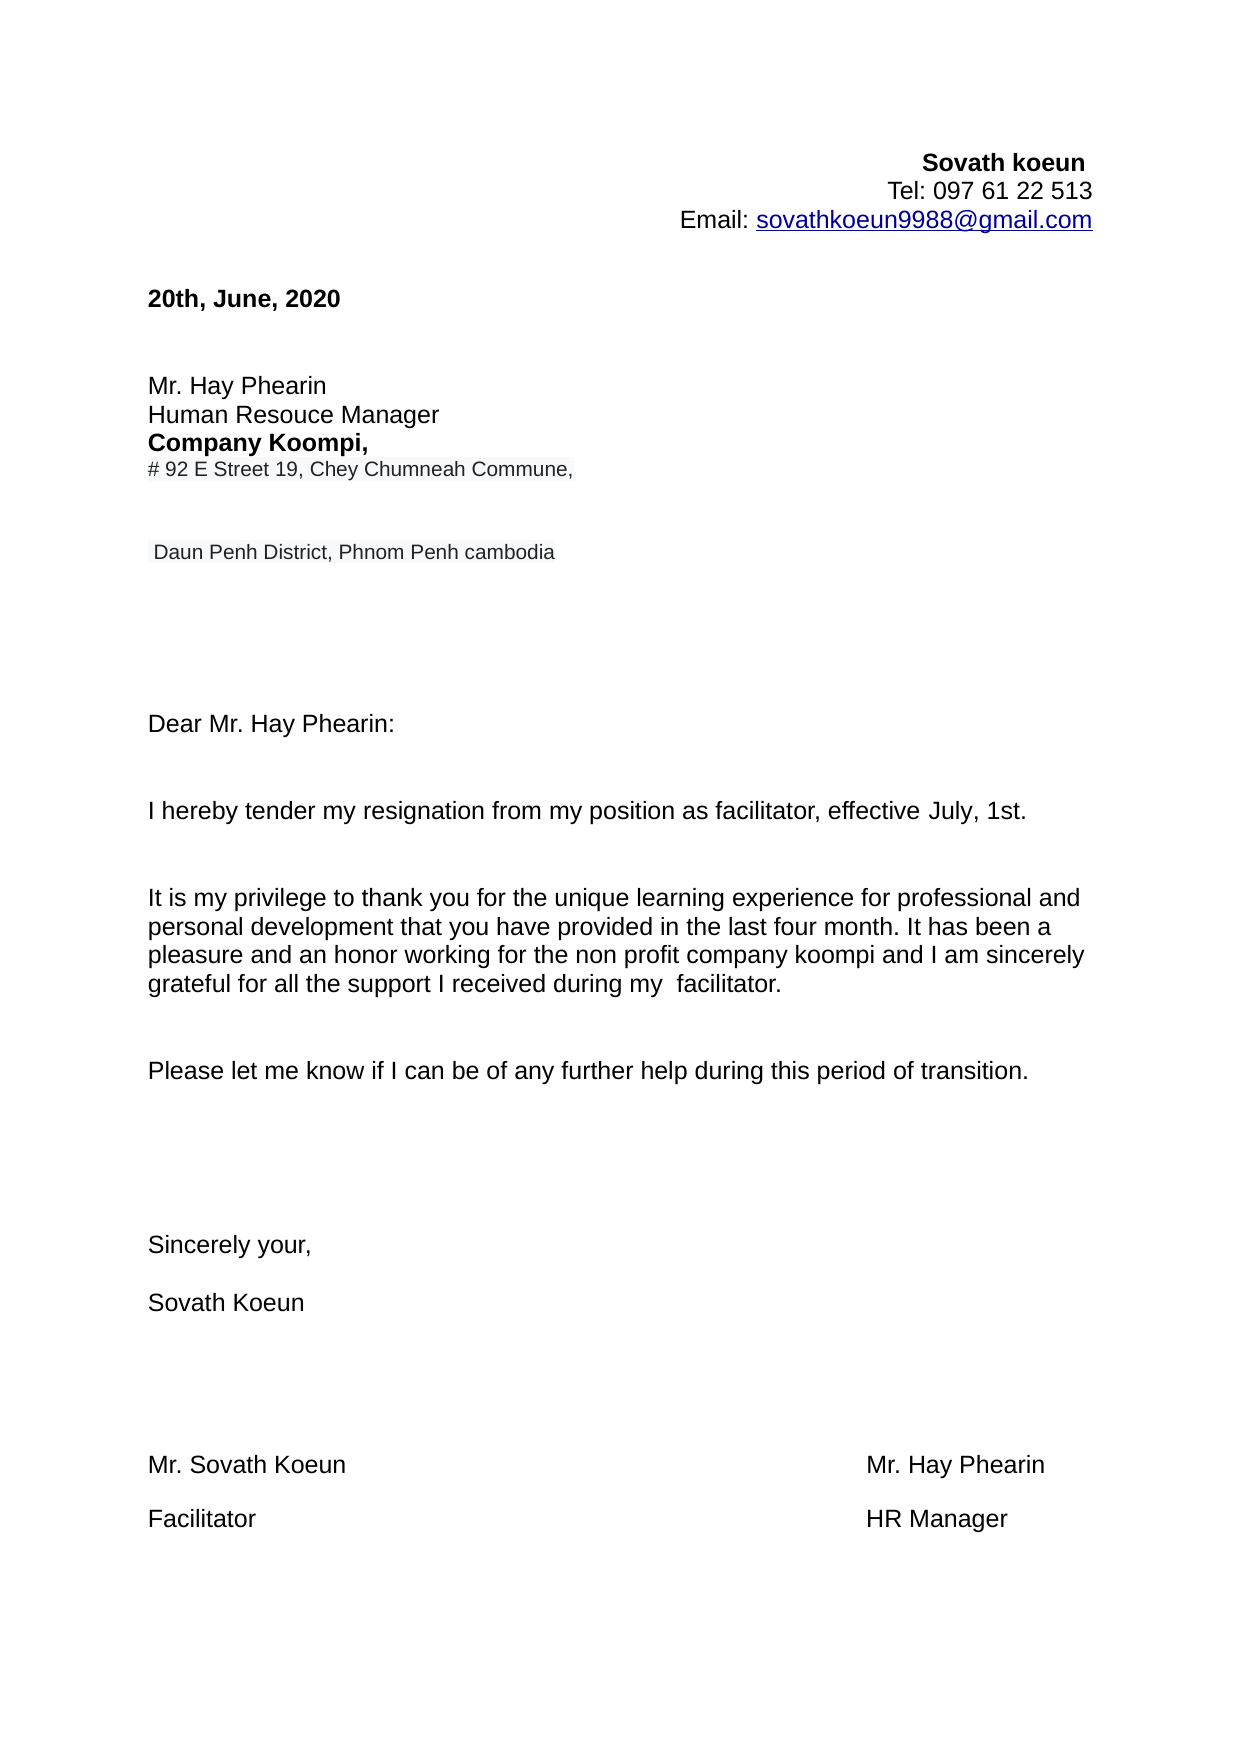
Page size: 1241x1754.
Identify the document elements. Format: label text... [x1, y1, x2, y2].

text Sovath Koeun [148, 1288, 1093, 1317]
text Sincerely your, [148, 1231, 1093, 1259]
text Mr. Sovath Koeun Mr. Hay Phearin [148, 1450, 1093, 1479]
text Mr. Hay Phearin Human Resouce Manager Company Koompi, # 92 E Street 19, Chey Chumneah Commune, [148, 371, 1093, 481]
text Daun Penh District, Phnom Penh cambodia [148, 539, 1093, 563]
text I hereby tender my resignation from my position as facilitator, effective​​ July, 1st. [148, 796, 1093, 825]
text 20th, June, 2020 [148, 284, 1093, 313]
text Facilitator HR Manager [148, 1504, 1093, 1533]
text Please let me know if I can be of any further help during this period of transition. [148, 1056, 1093, 1085]
text It is my privilege to thank you for the unique learning experience for professional and personal development that you have provided in the last four month. It has been a pleasure and an honor working for the non profit company koompi and I am sincerely grateful for all the support I received during my facilitator. [148, 883, 1093, 998]
text Dear Mr. Hay Phearin: [148, 709, 1093, 738]
text Sovath koeun Tel: 097 61 22 513 Email: sovathkoeun9988@gmail.com [148, 148, 1093, 234]
